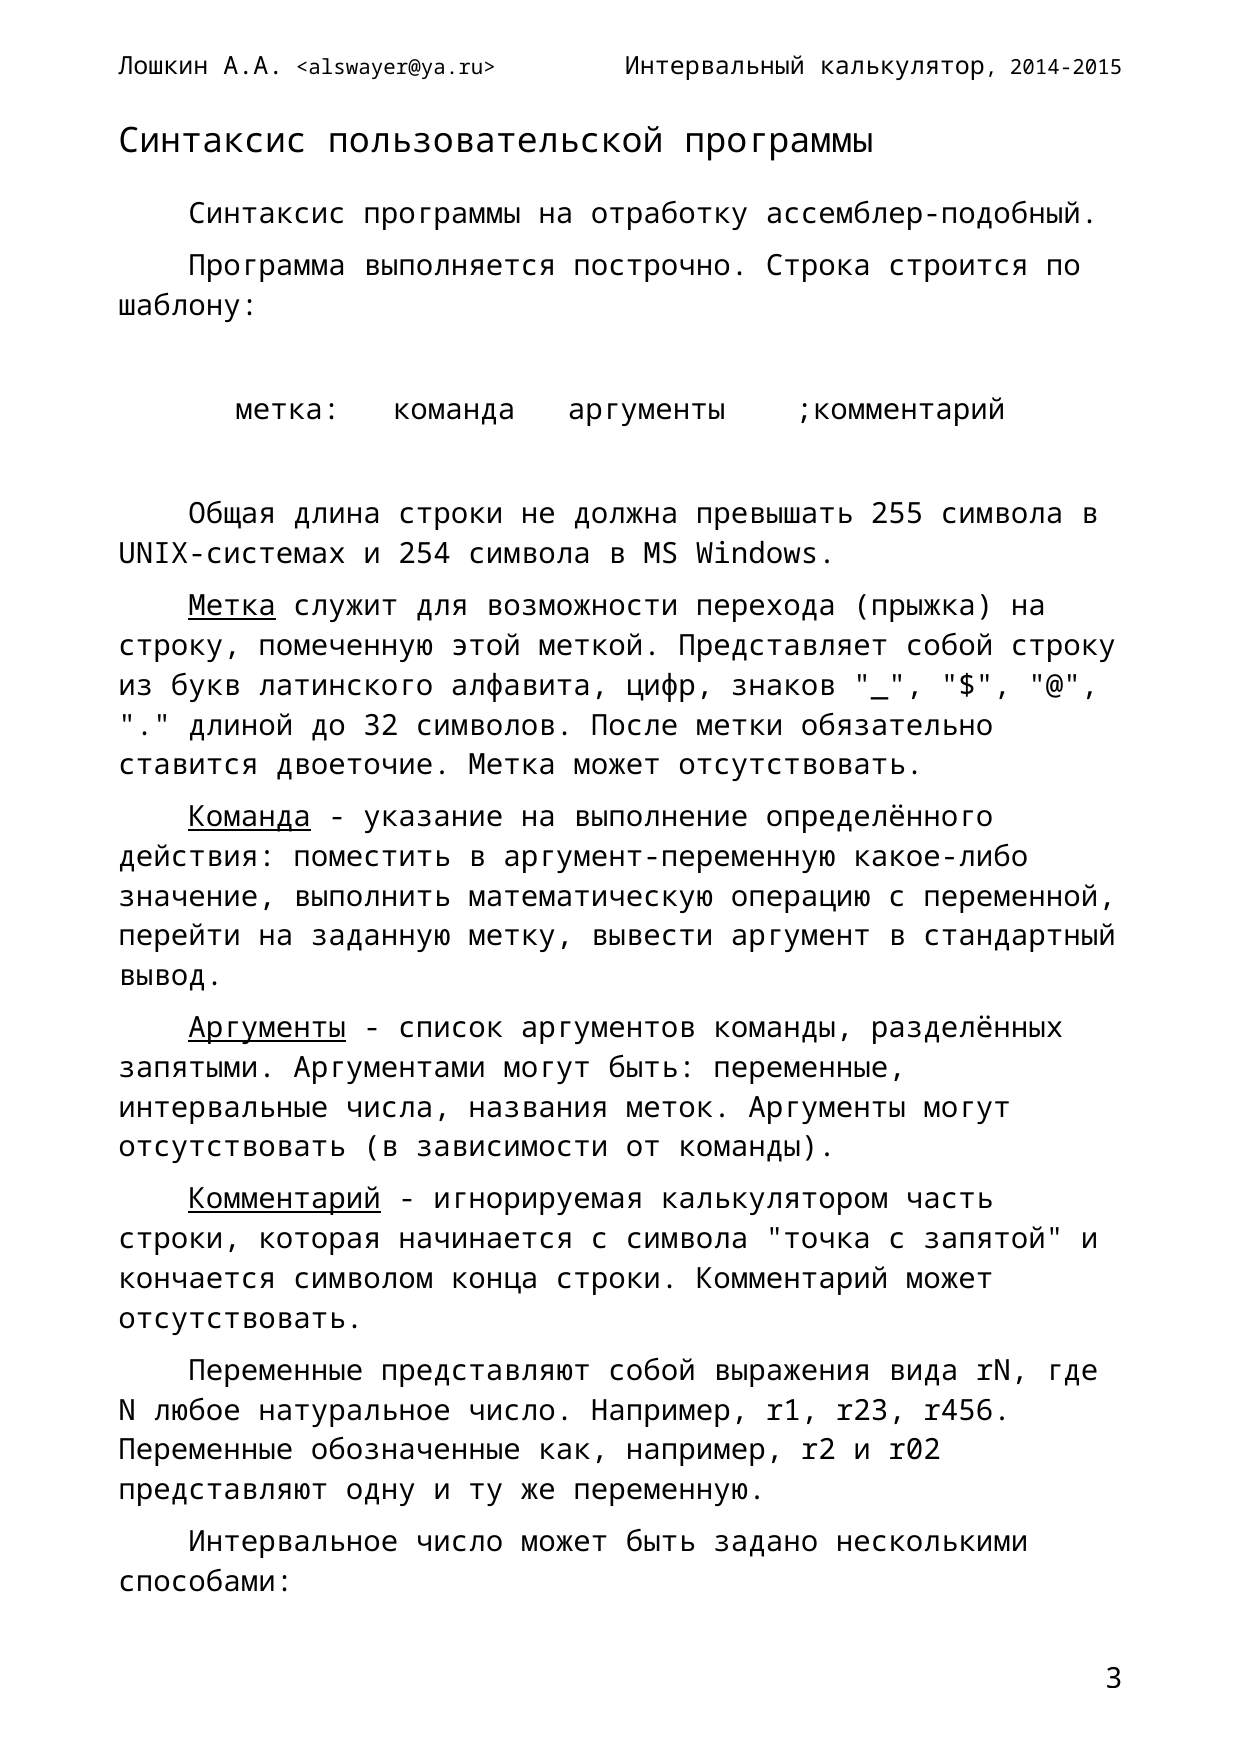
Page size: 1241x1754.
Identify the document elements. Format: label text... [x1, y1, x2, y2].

text Интервальное число может быть задано несколькими способами: [118, 1520, 1122, 1600]
text Синтаксис программы на отработку ассемблер-подобный. [118, 192, 1122, 232]
text Общая длина строки не должна превышать 255 символа в UNIX-системах и 254 символа в MS Windows. [118, 493, 1122, 572]
text Программа выполняется построчно. Строка строится по шаблону: [118, 244, 1122, 324]
text метка: команда аргументы ;комментарий [118, 388, 1122, 428]
text Метка служит для возможности перехода (прыжка) на строку, помеченную этой меткой. Представляет собой строку из букв латинского алфавита, цифр, знаков "_", "$", "@", "." длиной до 32 символов. После метки обязательно ставится двоеточие. Метка может отсутствовать. [118, 585, 1122, 783]
text Аргументы - список аргументов команды, разделённых запятыми. Аргументами могут быть: переменные, интервальные числа, названия меток. Аргументы могут отсутствовать (в зависимости от команды). [118, 1007, 1122, 1165]
text Переменные представляют собой выражения вида rN, где N любое натуральное число. Например, r1, r23, r456. Переменные обозначенные как, например, r2 и r02 представляют одну и ту же переменную. [118, 1349, 1122, 1508]
subtitle Синтаксис пользовательской программы [118, 115, 1122, 163]
text Комментарий - игнорируемая калькулятором часть строки, которая начинается с символа "точка с запятой" и кончается символом конца строки. Комментарий может отсутствовать. [118, 1178, 1122, 1337]
text Команда - указание на выполнение определённого действия: поместить в аргумент-переменную какое-либо значение, выполнить математическую операцию с переменной, перейти на заданную метку, вывести аргумент в стандартный вывод. [118, 796, 1122, 994]
